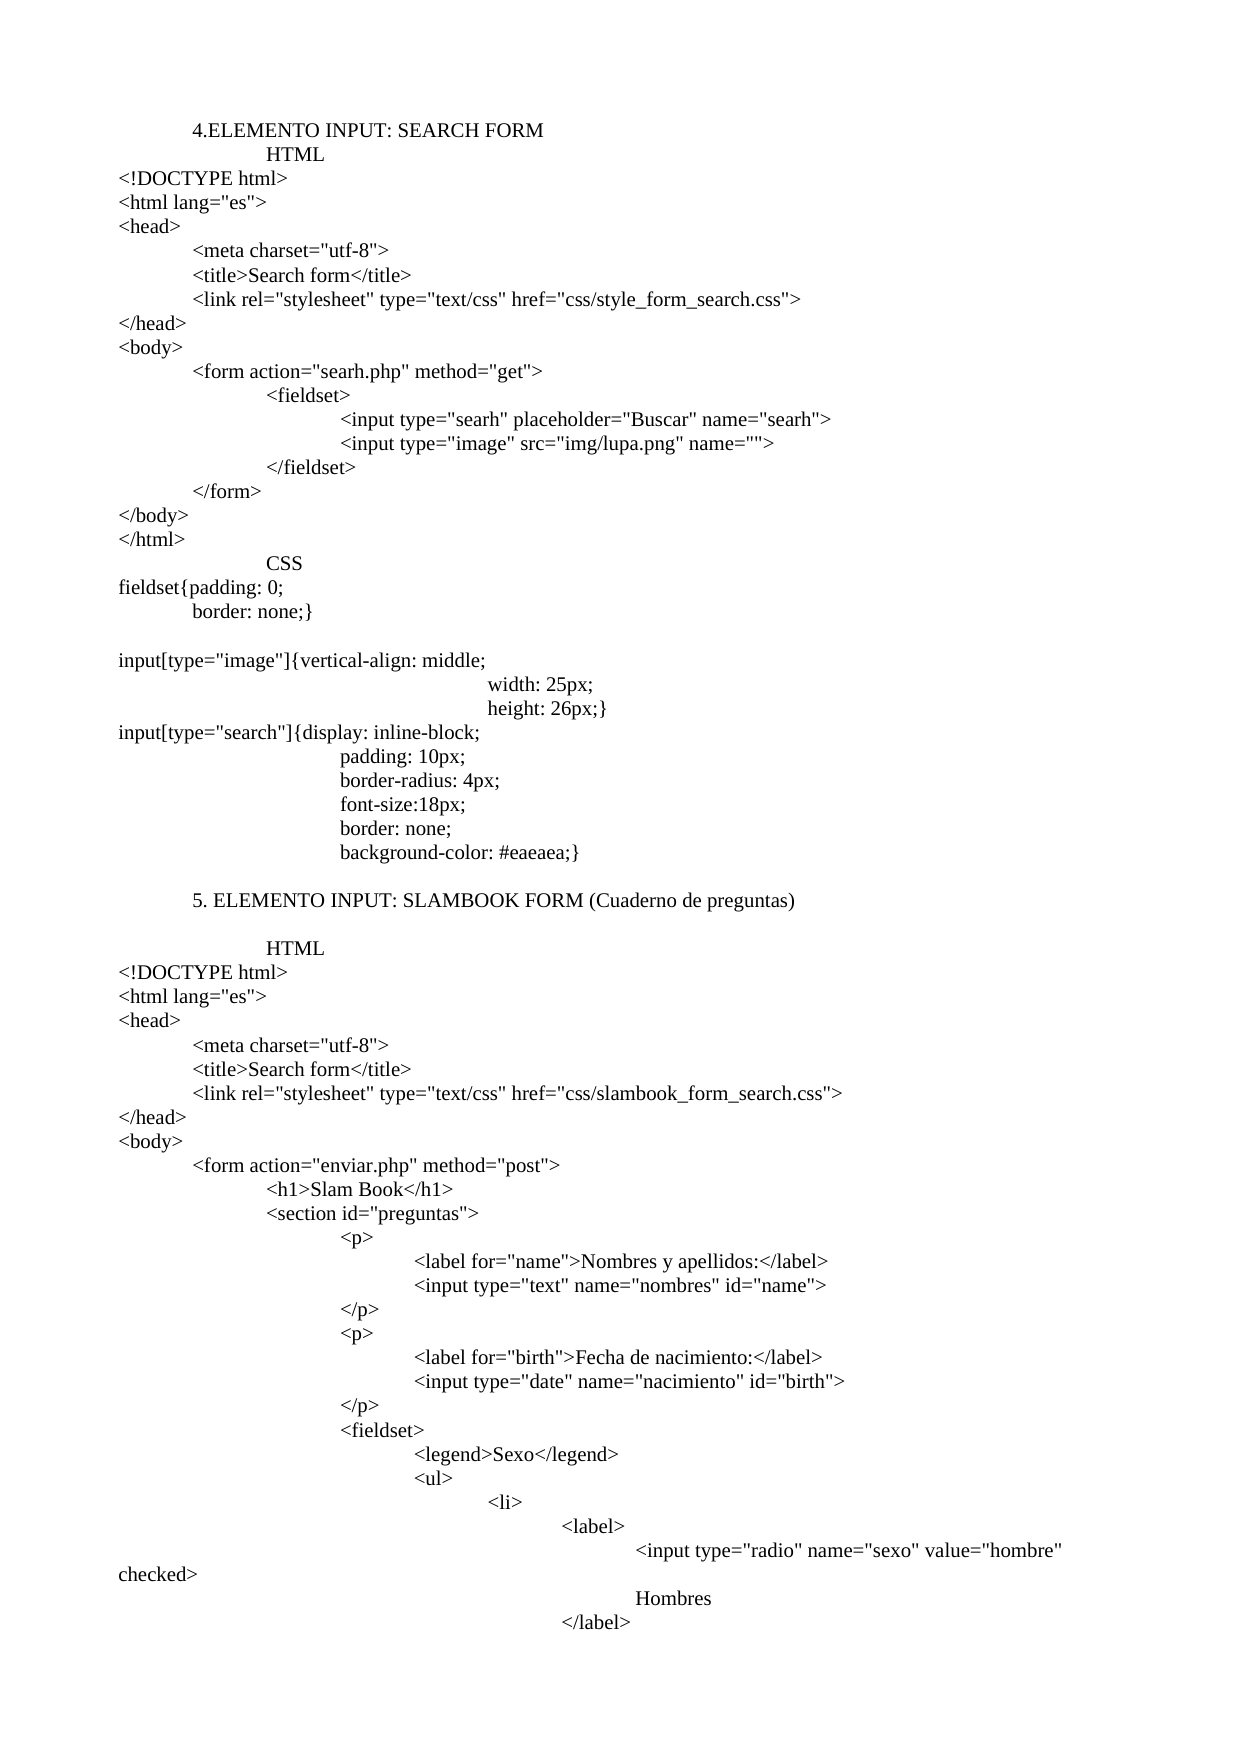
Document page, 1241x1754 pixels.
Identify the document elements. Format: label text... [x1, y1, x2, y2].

text input[type="search"]{display: inline-block; [118, 720, 1122, 744]
text <title>Search form</title> [118, 262, 1122, 287]
text <input type="text" name="nombres" id="name"> [118, 1273, 1122, 1297]
text <form action="searh.php" method="get"> [118, 359, 1122, 383]
text CSS [118, 551, 1122, 575]
text <title>Search form</title> [118, 1057, 1122, 1081]
text <input type="radio" name="sexo" value="hombre" checked> [118, 1538, 1122, 1586]
text <p> [118, 1225, 1122, 1249]
text HTML [118, 142, 1122, 166]
text Hombres [118, 1586, 1122, 1610]
text </body> [118, 503, 1122, 527]
text <link rel="stylesheet" type="text/css" href="css/style_form_search.css"> [118, 287, 1122, 311]
text </head> [118, 1105, 1122, 1129]
text <li> [118, 1490, 1122, 1514]
text fieldset{padding: 0; [118, 575, 1122, 599]
text <legend>Sexo</legend> [118, 1442, 1122, 1466]
text <body> [118, 335, 1122, 359]
text <fieldset> [118, 383, 1122, 407]
text <link rel="stylesheet" type="text/css" href="css/slambook_form_search.css"> [118, 1081, 1122, 1105]
text <label for="name">Nombres y apellidos:</label> [118, 1249, 1122, 1273]
text <h1>Slam Book</h1> [118, 1177, 1122, 1201]
text background-color: #eaeaea;} [118, 840, 1122, 864]
text <input type="image" src="img/lupa.png" name=""> [118, 431, 1122, 455]
text <form action="enviar.php" method="post"> [118, 1153, 1122, 1177]
text <p> [118, 1321, 1122, 1345]
text <!DOCTYPE html> [118, 960, 1122, 984]
text <input type="date" name="nacimiento" id="birth"> [118, 1369, 1122, 1393]
text </p> [118, 1393, 1122, 1417]
text height: 26px;} [118, 696, 1122, 720]
text </fieldset> [118, 455, 1122, 479]
text padding: 10px; [118, 744, 1122, 768]
text <body> [118, 1129, 1122, 1153]
text </head> [118, 311, 1122, 335]
text </p> [118, 1297, 1122, 1321]
text <meta charset="utf-8"> [118, 1032, 1122, 1057]
text <!DOCTYPE html> [118, 166, 1122, 190]
text border: none; [118, 816, 1122, 840]
text <label> [118, 1514, 1122, 1538]
text border: none;} [118, 599, 1122, 623]
text 5. ELEMENTO INPUT: SLAMBOOK FORM (Cuaderno de preguntas) [118, 888, 1122, 912]
text <head> [118, 214, 1122, 238]
text 4.ELEMENTO INPUT: SEARCH FORM [118, 118, 1122, 142]
text <head> [118, 1008, 1122, 1032]
text <input type="searh" placeholder="Buscar" name="searh"> [118, 407, 1122, 431]
text width: 25px; [118, 672, 1122, 696]
text </html> [118, 527, 1122, 551]
text font-size:18px; [118, 792, 1122, 816]
text <meta charset="utf-8"> [118, 238, 1122, 262]
text <html lang="es"> [118, 190, 1122, 214]
text border-radius: 4px; [118, 768, 1122, 792]
text HTML [118, 936, 1122, 960]
text <html lang="es"> [118, 984, 1122, 1008]
text </form> [118, 479, 1122, 503]
text </label> [118, 1610, 1122, 1634]
text input[type="image"]{vertical-align: middle; [118, 647, 1122, 672]
text <fieldset> [118, 1417, 1122, 1442]
text <ul> [118, 1466, 1122, 1490]
text <label for="birth">Fecha de nacimiento:</label> [118, 1345, 1122, 1369]
text <section id="preguntas"> [118, 1201, 1122, 1225]
